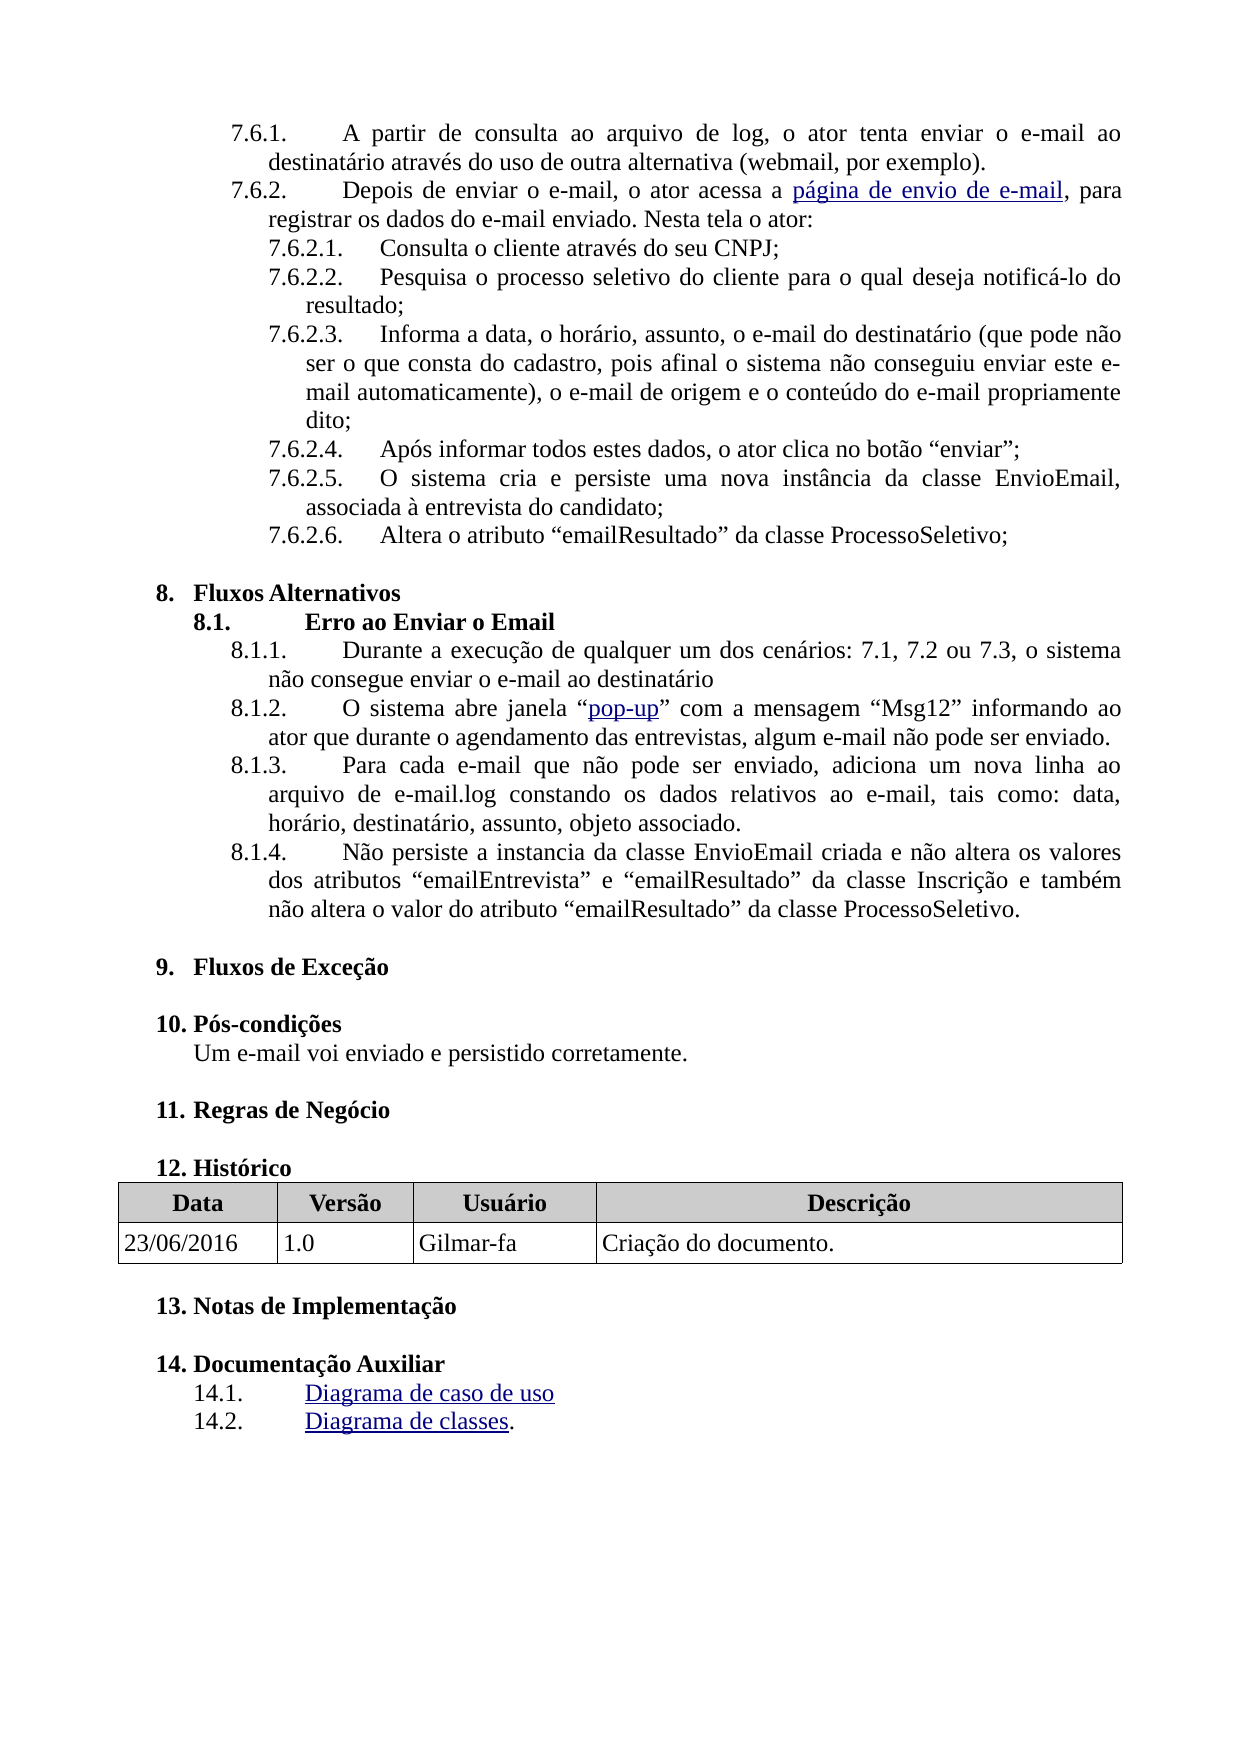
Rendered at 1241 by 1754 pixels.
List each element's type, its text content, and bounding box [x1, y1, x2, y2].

table_header Usuário [414, 1183, 596, 1222]
list Histórico [156, 1153, 1122, 1182]
list Consulta o cliente através do seu CNPJ; [268, 233, 1122, 262]
list Durante a execução de qualquer um dos cenários: 7.1, 7.2 ou 7.3, o sistema não consegue enviar o e-mail ao destinatário [231, 636, 1122, 693]
list Após informar todos estes dados, o ator clica no botão “enviar”; [268, 434, 1122, 463]
list Diagrama de classes. [193, 1406, 1122, 1435]
table_header Versão [278, 1183, 413, 1222]
list Regras de Negócio [156, 1096, 1122, 1124]
table_cell Criação do documento. [597, 1223, 1122, 1262]
list Para cada e-mail que não pode ser enviado, adiciona um nova linha ao arquivo de e-mail.log constando os dados relativos ao e-mail, tais como: data, horário, destinatário, assunto, objeto associado. [231, 751, 1122, 837]
list Depois de enviar o e-mail, o ator acessa a página de envio de e-mail, para registrar os dados do e-mail enviado. Nesta tela o ator: [231, 176, 1122, 233]
list Informa a data, o horário, assunto, o e-mail do destinatário (que pode não ser o que consta do cadastro, pois afinal o sistema não conseguiu enviar este e-mail automaticamente), o e-mail de origem e o conteúdo do e-mail propriamente dito; [268, 319, 1122, 434]
list Não persiste a instancia da classe EnvioEmail criada e não altera os valores dos atributos “emailEntrevista” e “emailResultado” da classe Inscrição e também não altera o valor do atributo “emailResultado” da classe ProcessoSeletivo. [231, 837, 1122, 923]
table_cell 1.0 [278, 1223, 413, 1262]
list Pós-condições [156, 1009, 1122, 1038]
list Documentação Auxiliar [156, 1349, 1122, 1378]
list Fluxos Alternativos [156, 578, 1122, 607]
list Notas de Implementação [156, 1291, 1122, 1320]
table_cell 23/06/2016 [119, 1223, 277, 1262]
list O sistema cria e persiste uma nova instância da classe EnvioEmail, associada à entrevista do candidato; [268, 463, 1122, 521]
list Altera o atributo “emailResultado” da classe ProcessoSeletivo; [268, 521, 1122, 549]
list Diagrama de caso de uso [193, 1378, 1122, 1406]
list Erro ao Enviar o Email [193, 607, 1122, 636]
table_header Data [119, 1183, 277, 1222]
list Um e-mail voi enviado e persistido corretamente. [156, 1038, 1122, 1067]
table_header Descrição [597, 1183, 1122, 1222]
list Pesquisa o processo seletivo do cliente para o qual deseja notificá-lo do resultado; [268, 262, 1122, 319]
table_cell Gilmar-fa [414, 1223, 596, 1262]
list Fluxos de Exceção [156, 952, 1122, 981]
list A partir de consulta ao arquivo de log, o ator tenta enviar o e-mail ao destinatário através do uso de outra alternativa (webmail, por exemplo). [231, 118, 1122, 176]
list O sistema abre janela “pop-up” com a mensagem “Msg12” informando ao ator que durante o agendamento das entrevistas, algum e-mail não pode ser enviado. [231, 693, 1122, 751]
